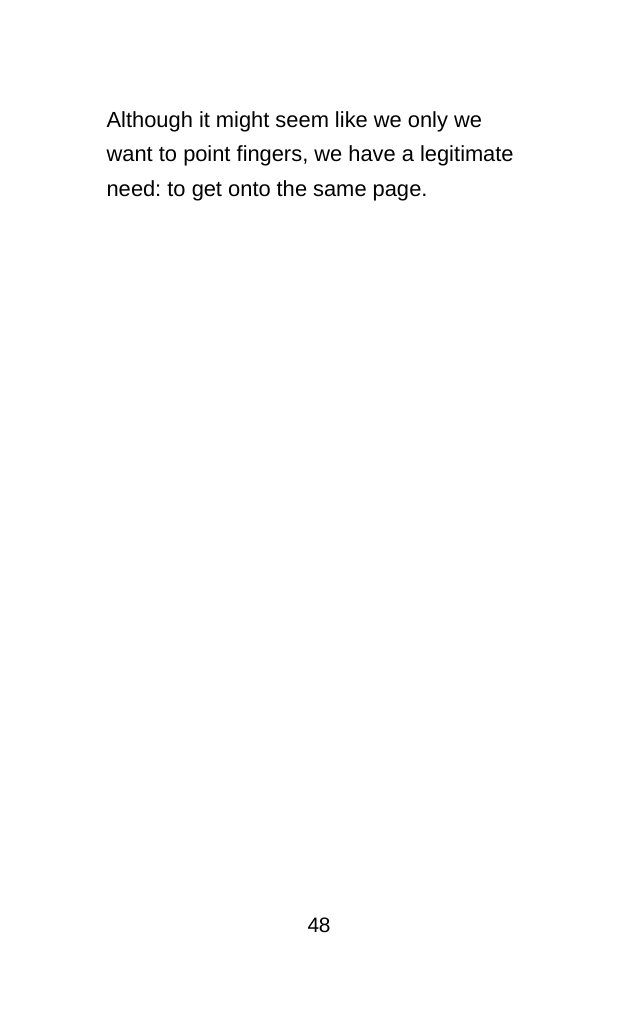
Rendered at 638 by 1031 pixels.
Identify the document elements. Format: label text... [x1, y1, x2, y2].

text Although it might seem like we only we want to point fingers, we have a legitimate need: to get onto the same page. [106, 106, 531, 201]
